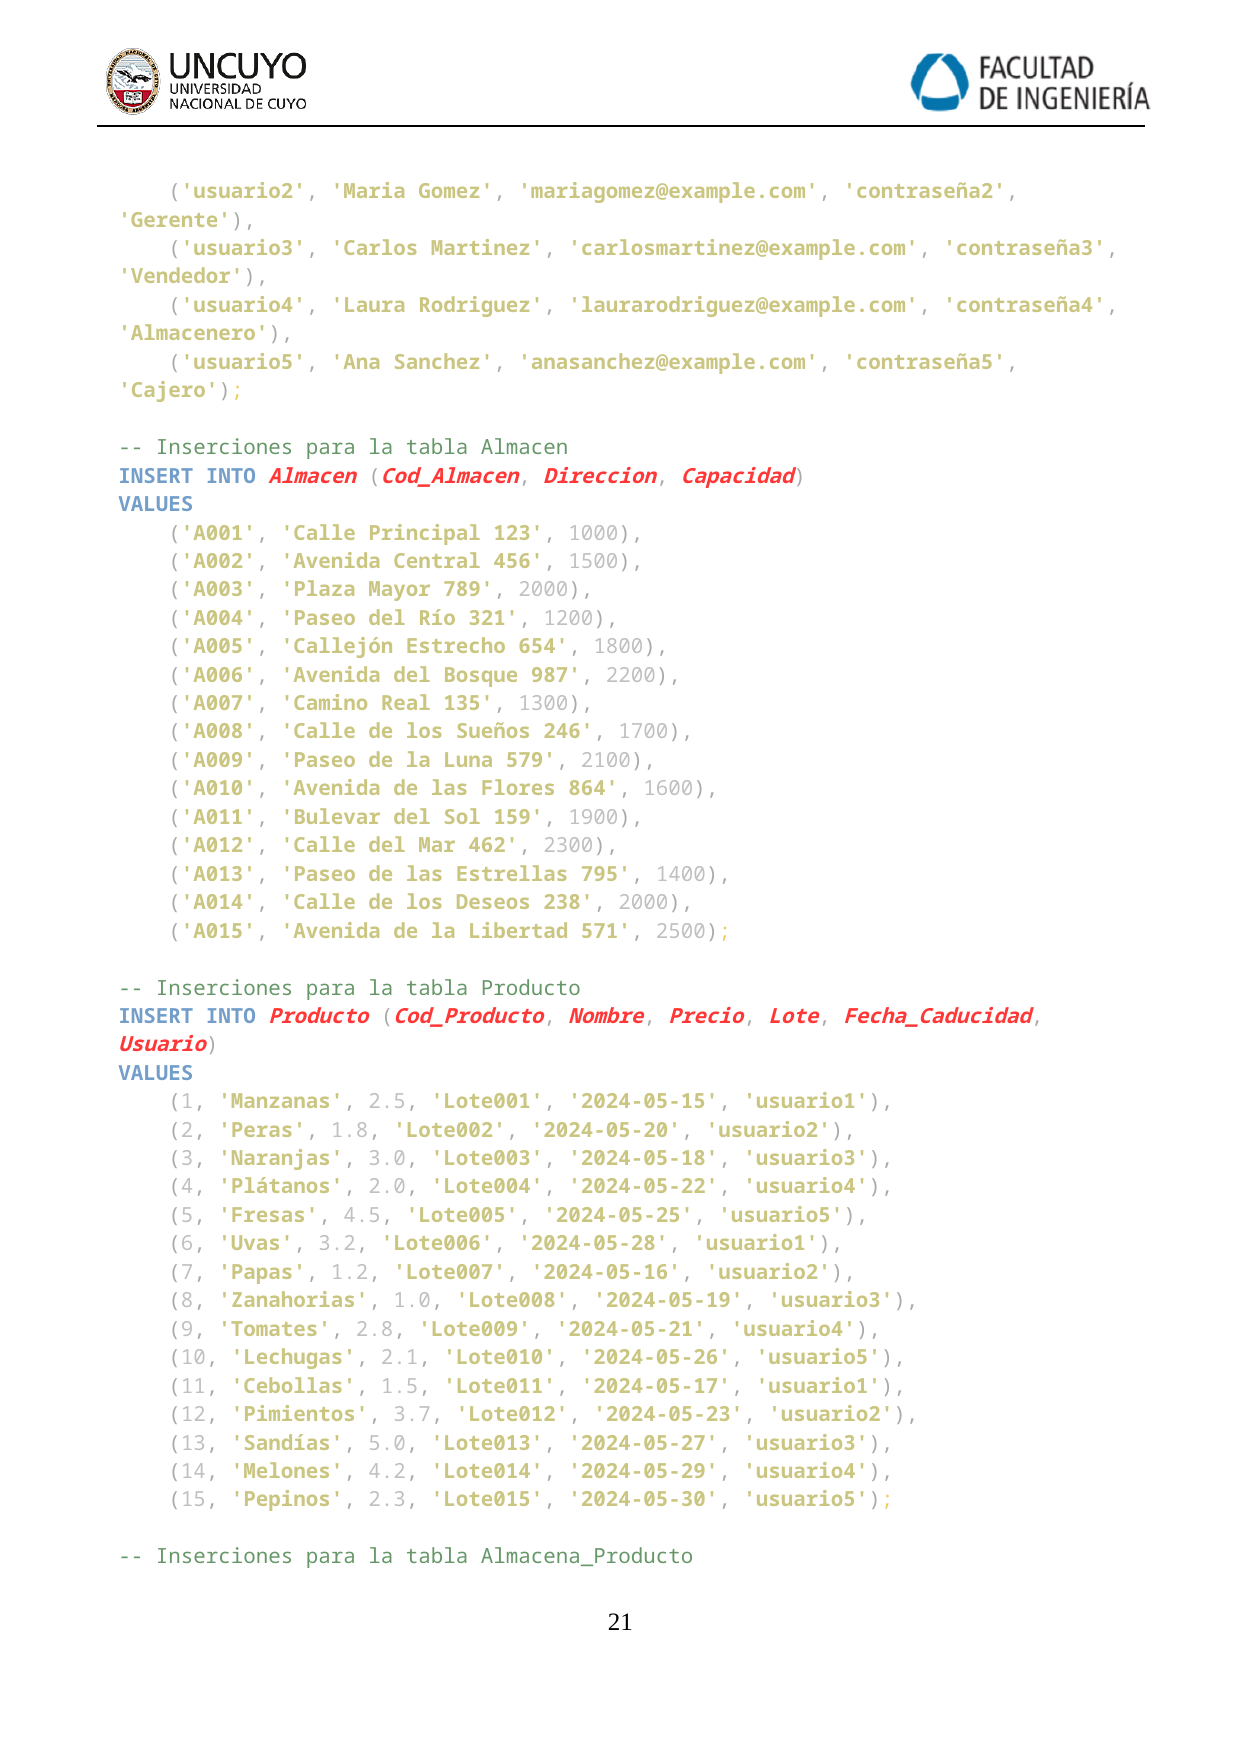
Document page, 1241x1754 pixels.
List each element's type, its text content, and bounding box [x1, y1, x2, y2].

text VALUES [118, 489, 1122, 518]
text ('A004', 'Paseo del Río 321', 1200), [118, 603, 1122, 631]
text ('A013', 'Paseo de las Estrellas 795', 1400), [118, 859, 1122, 887]
text ('A011', 'Bulevar del Sol 159', 1900), [118, 802, 1122, 830]
text -- Inserciones para la tabla Almacen [118, 432, 1122, 461]
text ('A012', 'Calle del Mar 462', 2300), [118, 830, 1122, 859]
text (10, 'Lechugas', 2.1, 'Lote010', '2024-05-26', 'usuario5'), [118, 1342, 1122, 1371]
text (8, 'Zanahorias', 1.0, 'Lote008', '2024-05-19', 'usuario3'), [118, 1285, 1122, 1314]
text (3, 'Naranjas', 3.0, 'Lote003', '2024-05-18', 'usuario3'), [118, 1143, 1122, 1172]
text (11, 'Cebollas', 1.5, 'Lote011', '2024-05-17', 'usuario1'), [118, 1371, 1122, 1399]
text VALUES [118, 1058, 1122, 1086]
text (5, 'Fresas', 4.5, 'Lote005', '2024-05-25', 'usuario5'), [118, 1200, 1122, 1228]
text INSERT INTO Producto (Cod_Producto, Nombre, Precio, Lote, Fecha_Caducidad, Usuario) [118, 1001, 1122, 1058]
text (4, 'Plátanos', 2.0, 'Lote004', '2024-05-22', 'usuario4'), [118, 1172, 1122, 1200]
text ('usuario5', 'Ana Sanchez', 'anasanchez@example.com', 'contraseña5', 'Cajero'); [118, 347, 1122, 404]
text ('usuario4', 'Laura Rodriguez', 'laurarodriguez@example.com', 'contraseña4', 'Almacenero'), [118, 290, 1122, 347]
text (7, 'Papas', 1.2, 'Lote007', '2024-05-16', 'usuario2'), [118, 1257, 1122, 1285]
text ('A008', 'Calle de los Sueños 246', 1700), [118, 717, 1122, 745]
text -- Inserciones para la tabla Almacena_Producto [118, 1541, 1122, 1570]
text ('A015', 'Avenida de la Libertad 571', 2500); [118, 916, 1122, 944]
text ('A007', 'Camino Real 135', 1300), [118, 688, 1122, 717]
text ('A005', 'Callejón Estrecho 654', 1800), [118, 631, 1122, 660]
text ('A014', 'Calle de los Deseos 238', 2000), [118, 887, 1122, 916]
text (13, 'Sandías', 5.0, 'Lote013', '2024-05-27', 'usuario3'), [118, 1428, 1122, 1456]
text (14, 'Melones', 4.2, 'Lote014', '2024-05-29', 'usuario4'), [118, 1456, 1122, 1484]
text (12, 'Pimientos', 3.7, 'Lote012', '2024-05-23', 'usuario2'), [118, 1399, 1122, 1428]
text (2, 'Peras', 1.8, 'Lote002', '2024-05-20', 'usuario2'), [118, 1115, 1122, 1143]
text (1, 'Manzanas', 2.5, 'Lote001', '2024-05-15', 'usuario1'), [118, 1086, 1122, 1115]
text INSERT INTO Almacen (Cod_Almacen, Direccion, Capacidad) [118, 461, 1122, 489]
picture [909, 43, 1157, 120]
text ('usuario2', 'Maria Gomez', 'mariagomez@example.com', 'contraseña2', 'Gerente'), [118, 176, 1122, 233]
text ('A003', 'Plaza Mayor 789', 2000), [118, 574, 1122, 603]
text (15, 'Pepinos', 2.3, 'Lote015', '2024-05-30', 'usuario5'); [118, 1484, 1122, 1513]
text ('usuario3', 'Carlos Martinez', 'carlosmartinez@example.com', 'contraseña3', 'Vendedor'), [118, 233, 1122, 290]
text (9, 'Tomates', 2.8, 'Lote009', '2024-05-21', 'usuario4'), [118, 1314, 1122, 1342]
picture [101, 43, 317, 118]
text ('A001', 'Calle Principal 123', 1000), [118, 518, 1122, 546]
text ('A010', 'Avenida de las Flores 864', 1600), [118, 773, 1122, 802]
text (6, 'Uvas', 3.2, 'Lote006', '2024-05-28', 'usuario1'), [118, 1228, 1122, 1257]
text ('A002', 'Avenida Central 456', 1500), [118, 546, 1122, 574]
text -- Inserciones para la tabla Producto [118, 973, 1122, 1001]
text ('A006', 'Avenida del Bosque 987', 2200), [118, 660, 1122, 688]
text ('A009', 'Paseo de la Luna 579', 2100), [118, 745, 1122, 773]
